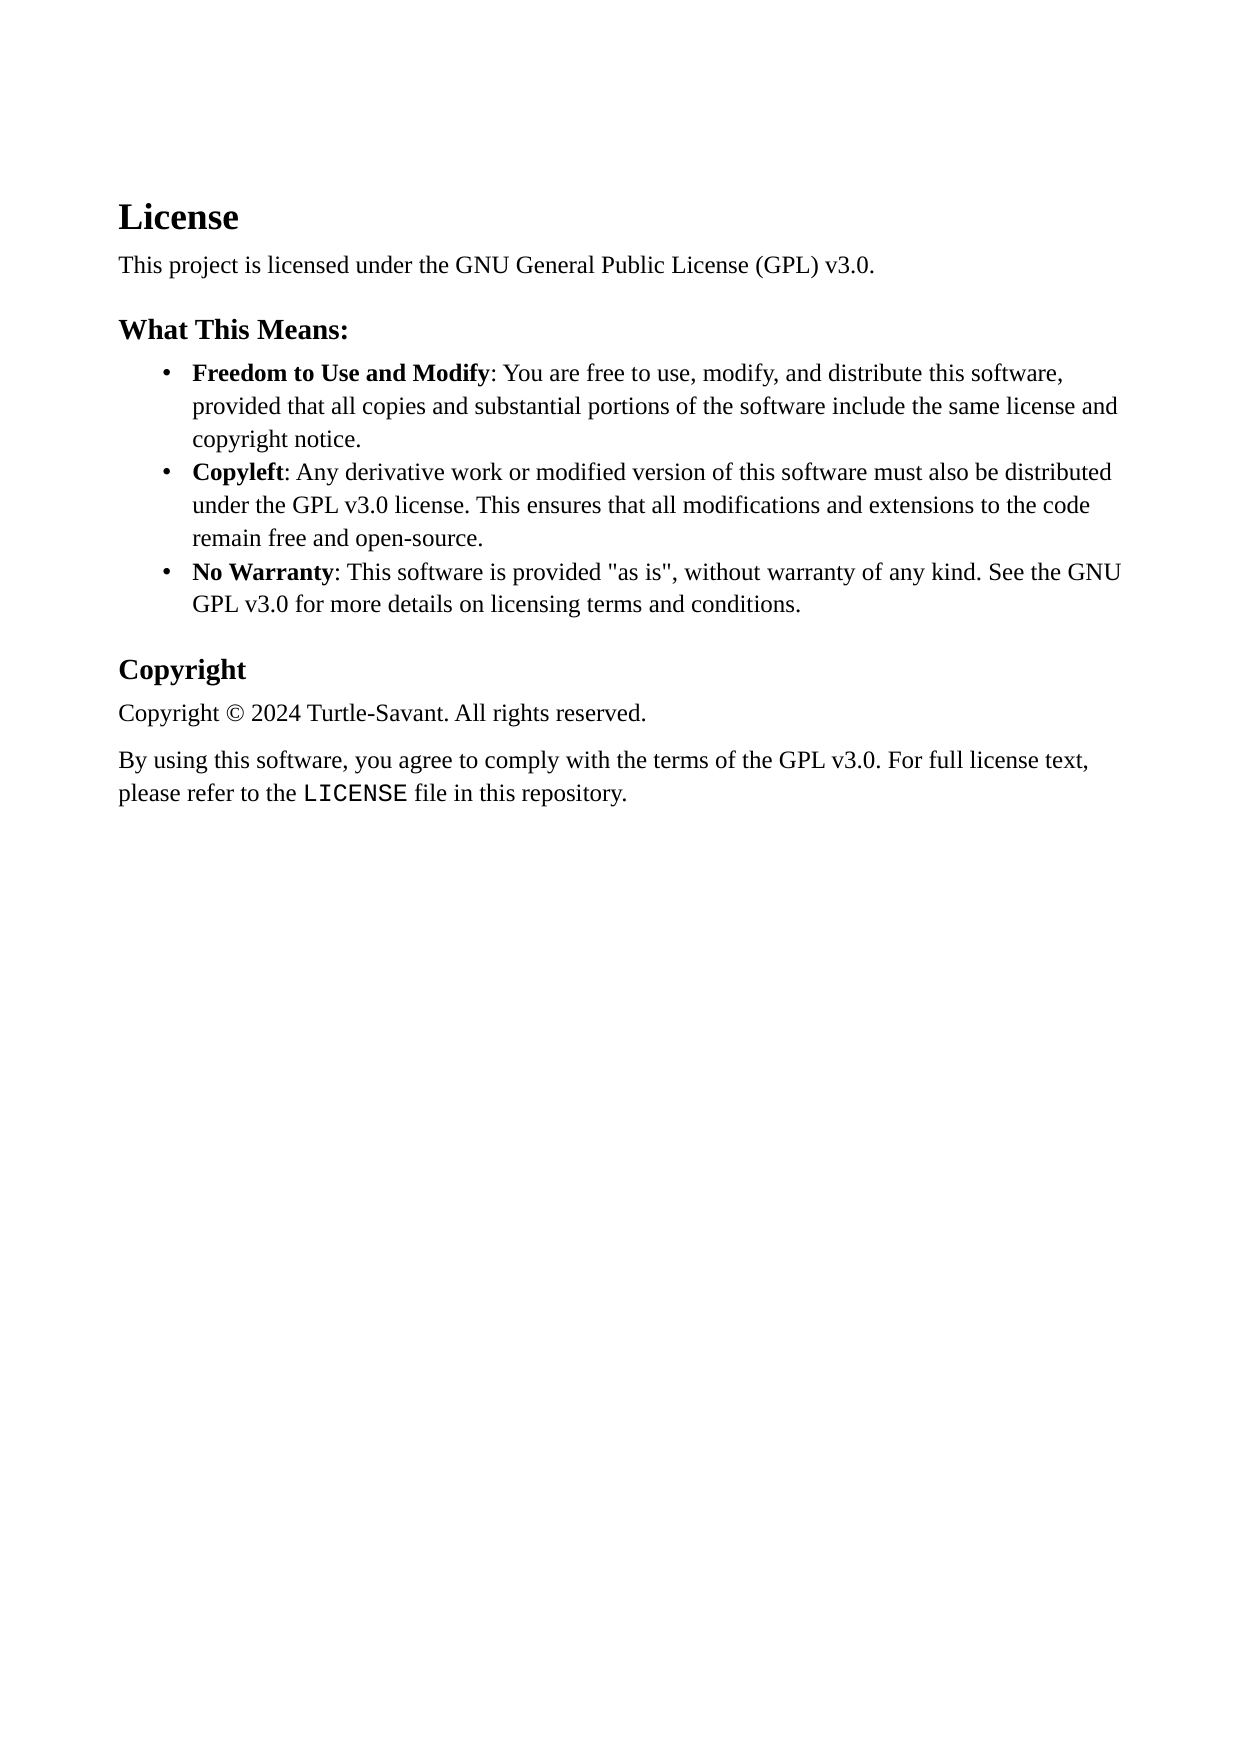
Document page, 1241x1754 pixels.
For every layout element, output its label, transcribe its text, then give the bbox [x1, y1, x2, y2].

subtitle Copyright [118, 652, 1122, 685]
list No Warranty: This software is provided "as is", without warranty of any kind. See the GNU GPL v3.0 for more details on licensing terms and conditions. [162, 557, 1122, 618]
text By using this software, you agree to comply with the terms of the GPL v3.0. For full license text, please refer to the LICENSE file in this repository. [118, 745, 1122, 809]
list Copyleft: Any derivative work or modified version of this software must also be distributed under the GPL v3.0 license. This ensures that all modifications and extensions to the code remain free and open-source. [162, 457, 1122, 552]
subtitle License [118, 194, 1122, 238]
text Copyright © 2024 Turtle-Savant. All rights reserved. [118, 698, 1122, 727]
list Freedom to Use and Modify: You are free to use, modify, and distribute this software, provided that all copies and substantial portions of the software include the same license and copyright notice. [162, 358, 1122, 453]
subtitle What This Means: [118, 312, 1122, 346]
text This project is licensed under the GNU General Public License (GPL) v3.0. [118, 250, 1122, 279]
